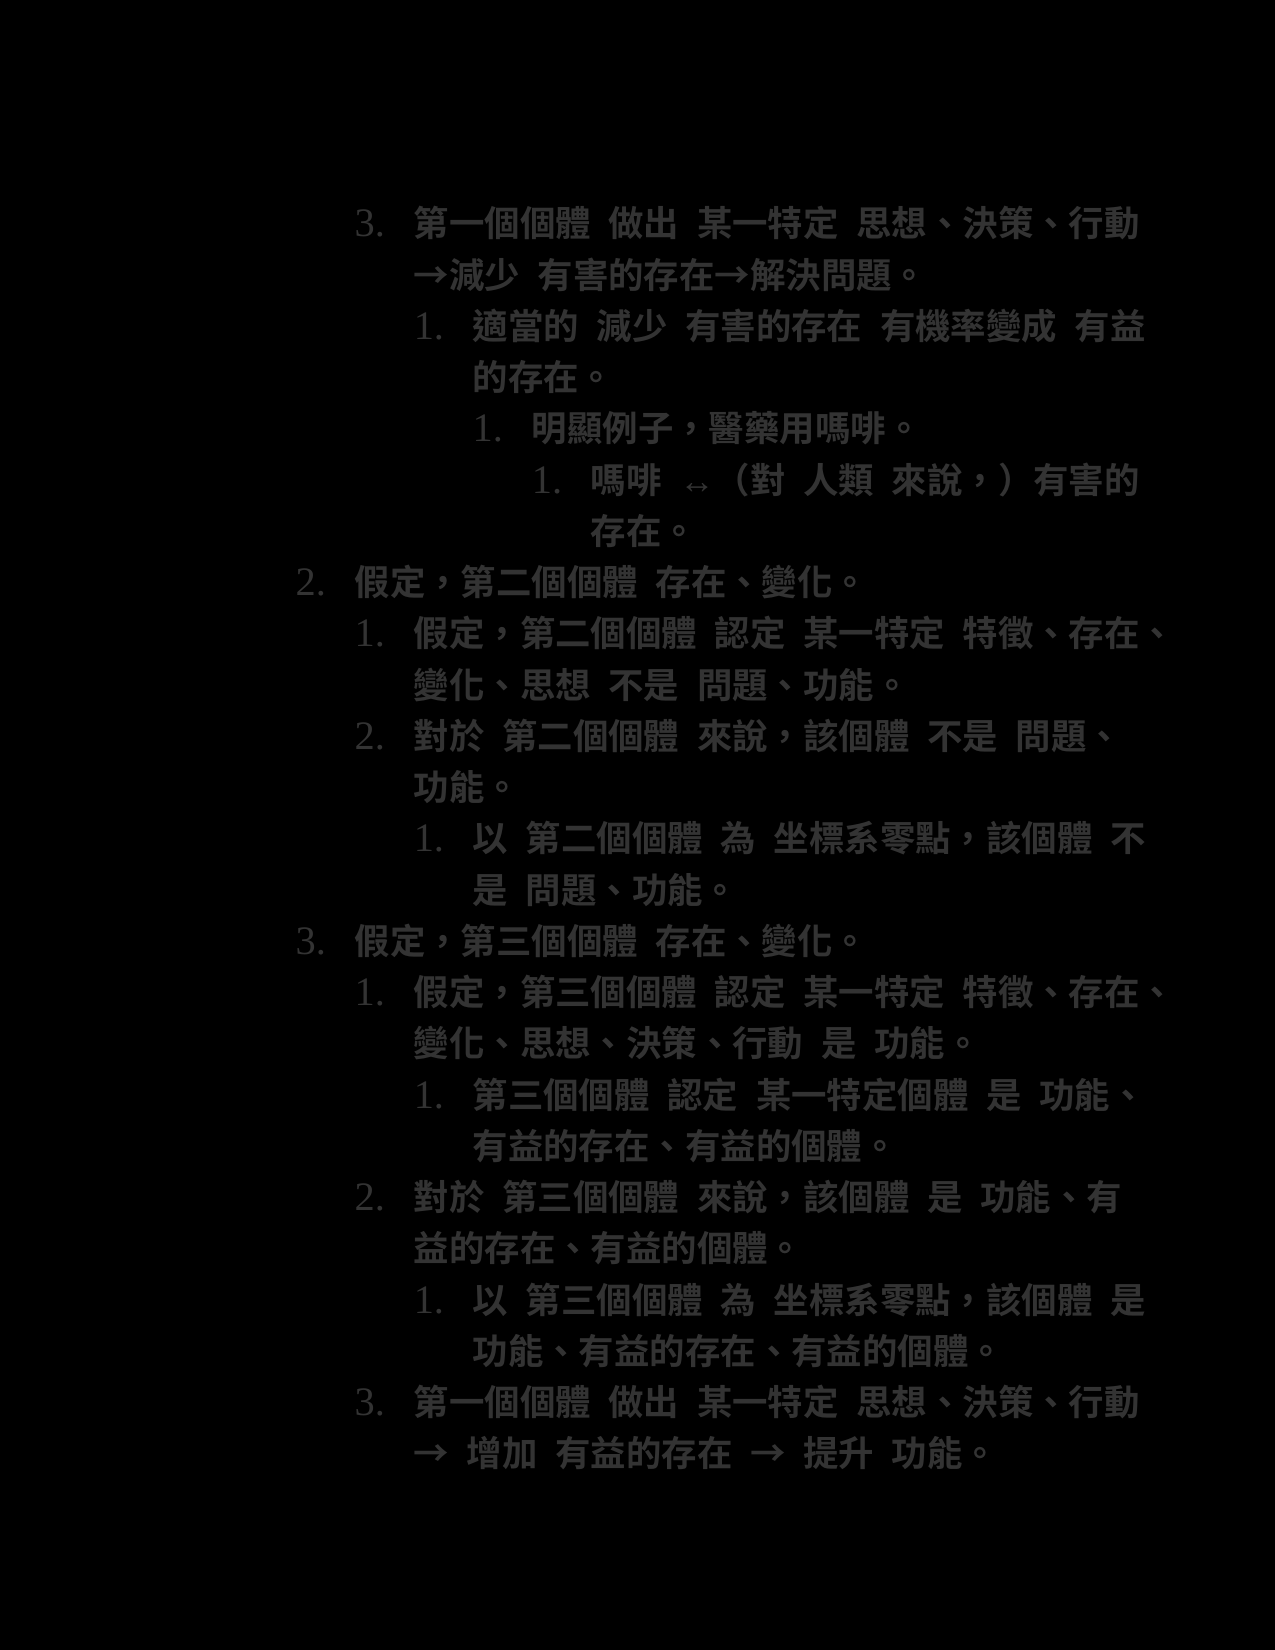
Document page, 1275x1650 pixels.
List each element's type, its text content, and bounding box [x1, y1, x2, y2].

list 對於 第三個個體 來說，該個體 是 功能、有益的存在、有益的個體。 [354, 1169, 1157, 1272]
list 適當的 減少 有害的存在 有機率變成 有益的存在。 [413, 298, 1157, 401]
list 第三個個體 認定 某一特定個體 是 功能、有益的存在、有益的個體。 [413, 1067, 1157, 1169]
list 以 第二個個體 為 坐標系零點，該個體 不是 問題、功能。 [413, 811, 1157, 913]
list 以 第三個個體 為 坐標系零點，該個體 是 功能、有益的存在、有益的個體。 [413, 1272, 1157, 1374]
list 第一個個體 做出 某一特定 思想、決策、行動 → 增加 有益的存在 → 提升 功能。 [354, 1374, 1157, 1477]
list 假定，第三個個體 存在、變化。 [295, 913, 1157, 964]
list 對於 第二個個體 來說，該個體 不是 問題、功能。 [354, 708, 1157, 811]
list 明顯例子，醫藥用嗎啡。 [472, 401, 1157, 452]
list 假定，第二個個體 存在、變化。 [295, 554, 1157, 606]
list 假定，第二個個體 認定 某一特定 特徵、存在、變化、思想 不是 問題、功能。 [354, 606, 1157, 708]
list 嗎啡 ↔（對 人類 來說，）有害的存在。 [532, 452, 1157, 554]
list 第一個個體 做出 某一特定 思想、決策、行動→減少 有害的存在→解決問題。 [354, 196, 1157, 298]
list 假定，第三個個體 認定 某一特定 特徵、存在、變化、思想、決策、行動 是 功能。 [354, 964, 1157, 1067]
